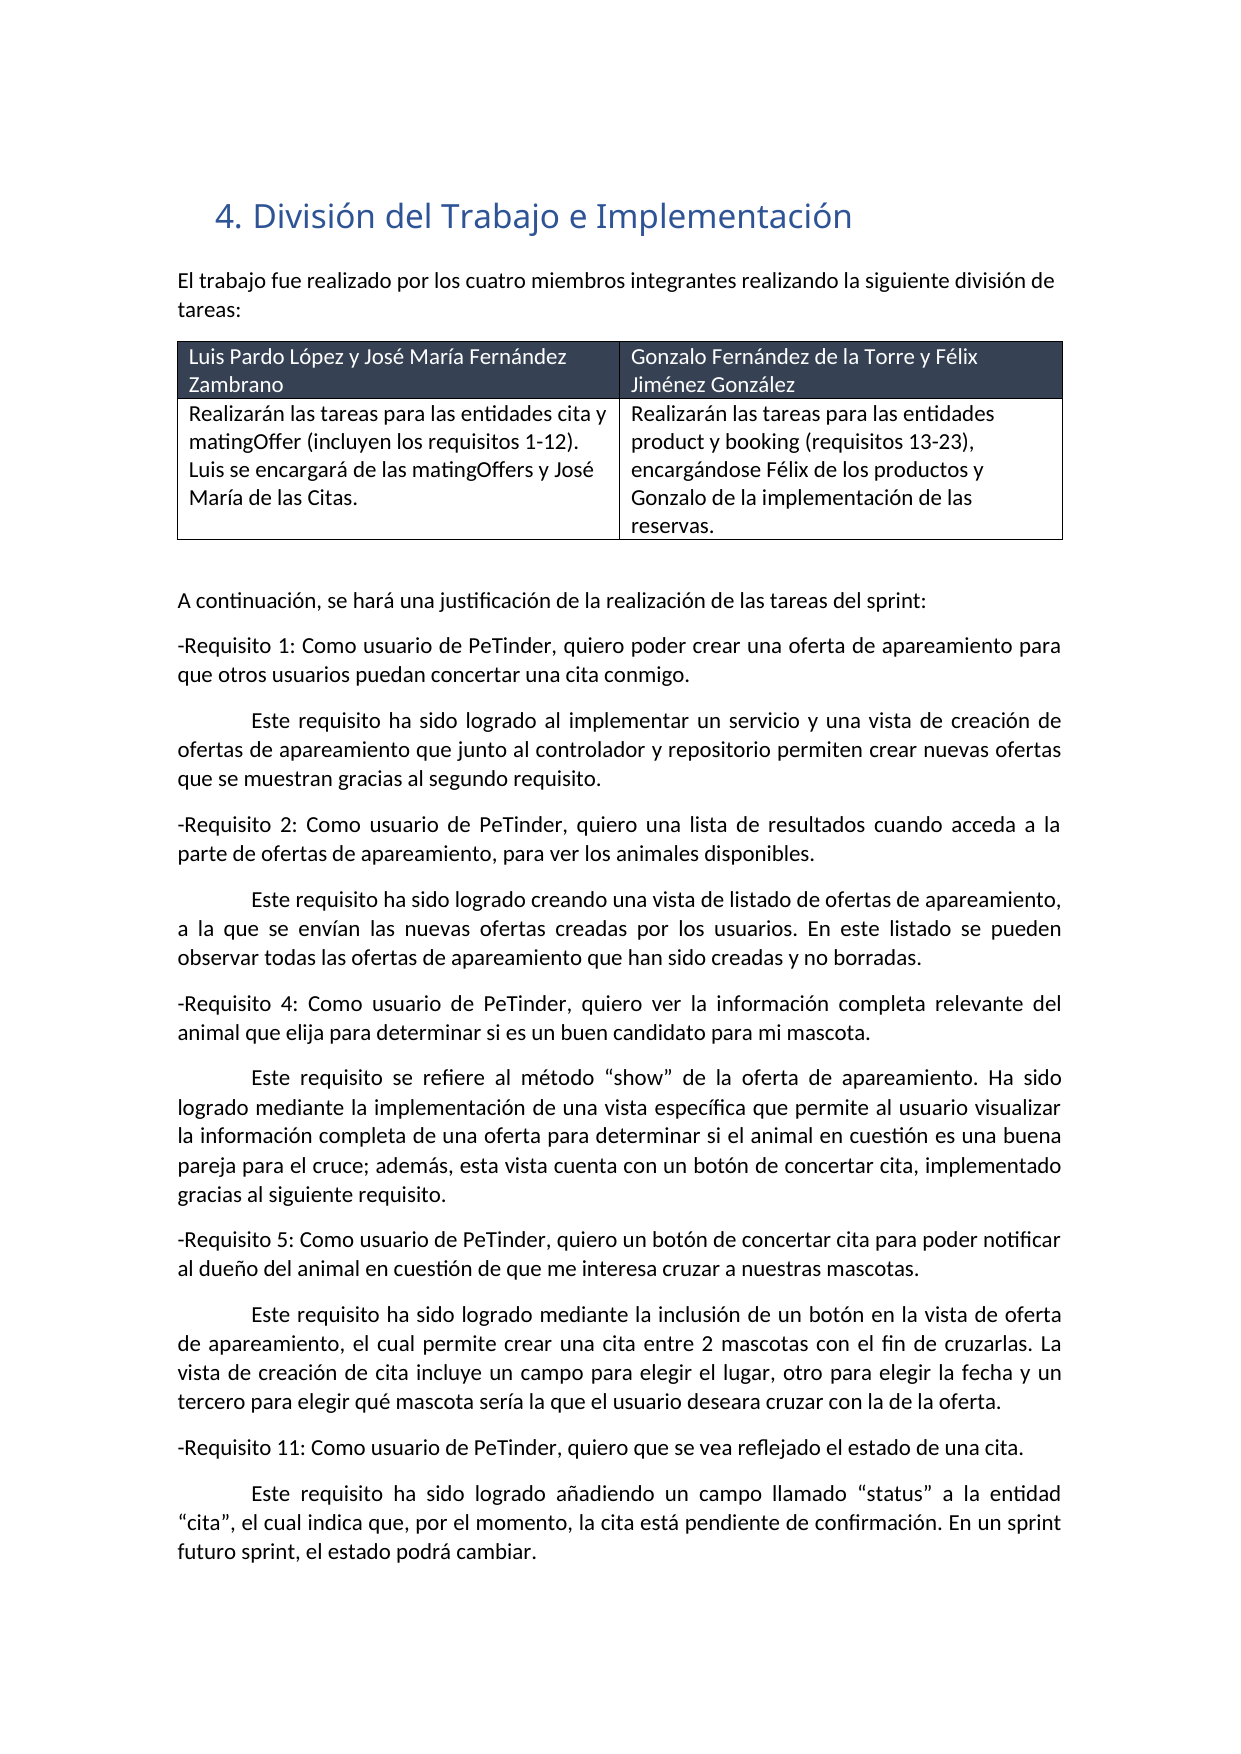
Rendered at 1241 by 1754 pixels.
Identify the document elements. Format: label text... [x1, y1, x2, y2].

table_header Luis Pardo López y José María Fernández Zambrano [178, 342, 619, 398]
table_cell Realizarán las tareas para las entidades product y booking (requisitos 13-23), encargándose Félix de los productos y Gonzalo de la implementación de las reservas. [620, 399, 1062, 539]
text -Requisito 5: Como usuario de PeTinder, quiero un botón de concertar cita para poder notificar al dueño del animal en cuestión de que me interesa cruzar a nuestras mascotas. [177, 1226, 1063, 1283]
text Este requisito ha sido logrado creando una vista de listado de ofertas de apareamiento, a la que se envían las nuevas ofertas creadas por los usuarios. En este listado se pueden observar todas las ofertas de apareamiento que han sido creadas y no borradas. [177, 885, 1063, 971]
text Este requisito ha sido logrado mediante la inclusión de un botón en la vista de oferta de apareamiento, el cual permite crear una cita entre 2 mascotas con el fin de cruzarlas. La vista de creación de cita incluye un campo para elegir el lugar, otro para elegir la fecha y un tercero para elegir qué mascota sería la que el usuario deseara cruzar con la de la oferta. [177, 1300, 1063, 1416]
text El trabajo fue realizado por los cuatro miembros integrantes realizando la siguiente división de tareas: [177, 266, 1063, 323]
text -Requisito 1: Como usuario de PeTinder, quiero poder crear una oferta de apareamiento para que otros usuarios puedan concertar una cita conmigo. [177, 631, 1063, 688]
text -Requisito 11: Como usuario de PeTinder, quiero que se vea reflejado el estado de una cita. [177, 1433, 1063, 1461]
text Este requisito se refiere al método “show” de la oferta de apareamiento. Ha sido logrado mediante la implementación de una vista específica que permite al usuario visualizar la información completa de una oferta para determinar si el animal en cuestión es una buena pareja para el cruce; además, esta vista cuenta con un botón de concertar cita, implementado gracias al siguiente requisito. [177, 1063, 1063, 1208]
text -Requisito 4: Como usuario de PeTinder, quiero ver la información completa relevante del animal que elija para determinar si es un buen candidato para mi mascota. [177, 989, 1063, 1046]
text -Requisito 2: Como usuario de PeTinder, quiero una lista de resultados cuando acceda a la parte de ofertas de apareamiento, para ver los animales disponibles. [177, 810, 1063, 867]
table_cell Realizarán las tareas para las entidades cita y matingOffer (incluyen los requisitos 1-12). Luis se encargará de las matingOffers y José María de las Citas. [178, 399, 619, 539]
table_header Gonzalo Fernández de la Torre y Félix Jiménez González [620, 342, 1062, 398]
text Este requisito ha sido logrado añadiendo un campo llamado “status” a la entidad “cita”, el cual indica que, por el momento, la cita está pendiente de confirmación. En un sprint futuro sprint, el estado podrá cambiar. [177, 1479, 1063, 1565]
text Este requisito ha sido logrado al implementar un servicio y una vista de creación de ofertas de apareamiento que junto al controlador y repositorio permiten crear nuevas ofertas que se muestran gracias al segundo requisito. [177, 706, 1063, 792]
list División del Trabajo e Implementación [215, 193, 1063, 239]
text A continuación, se hará una justificación de la realización de las tareas del sprint: [177, 586, 1063, 614]
